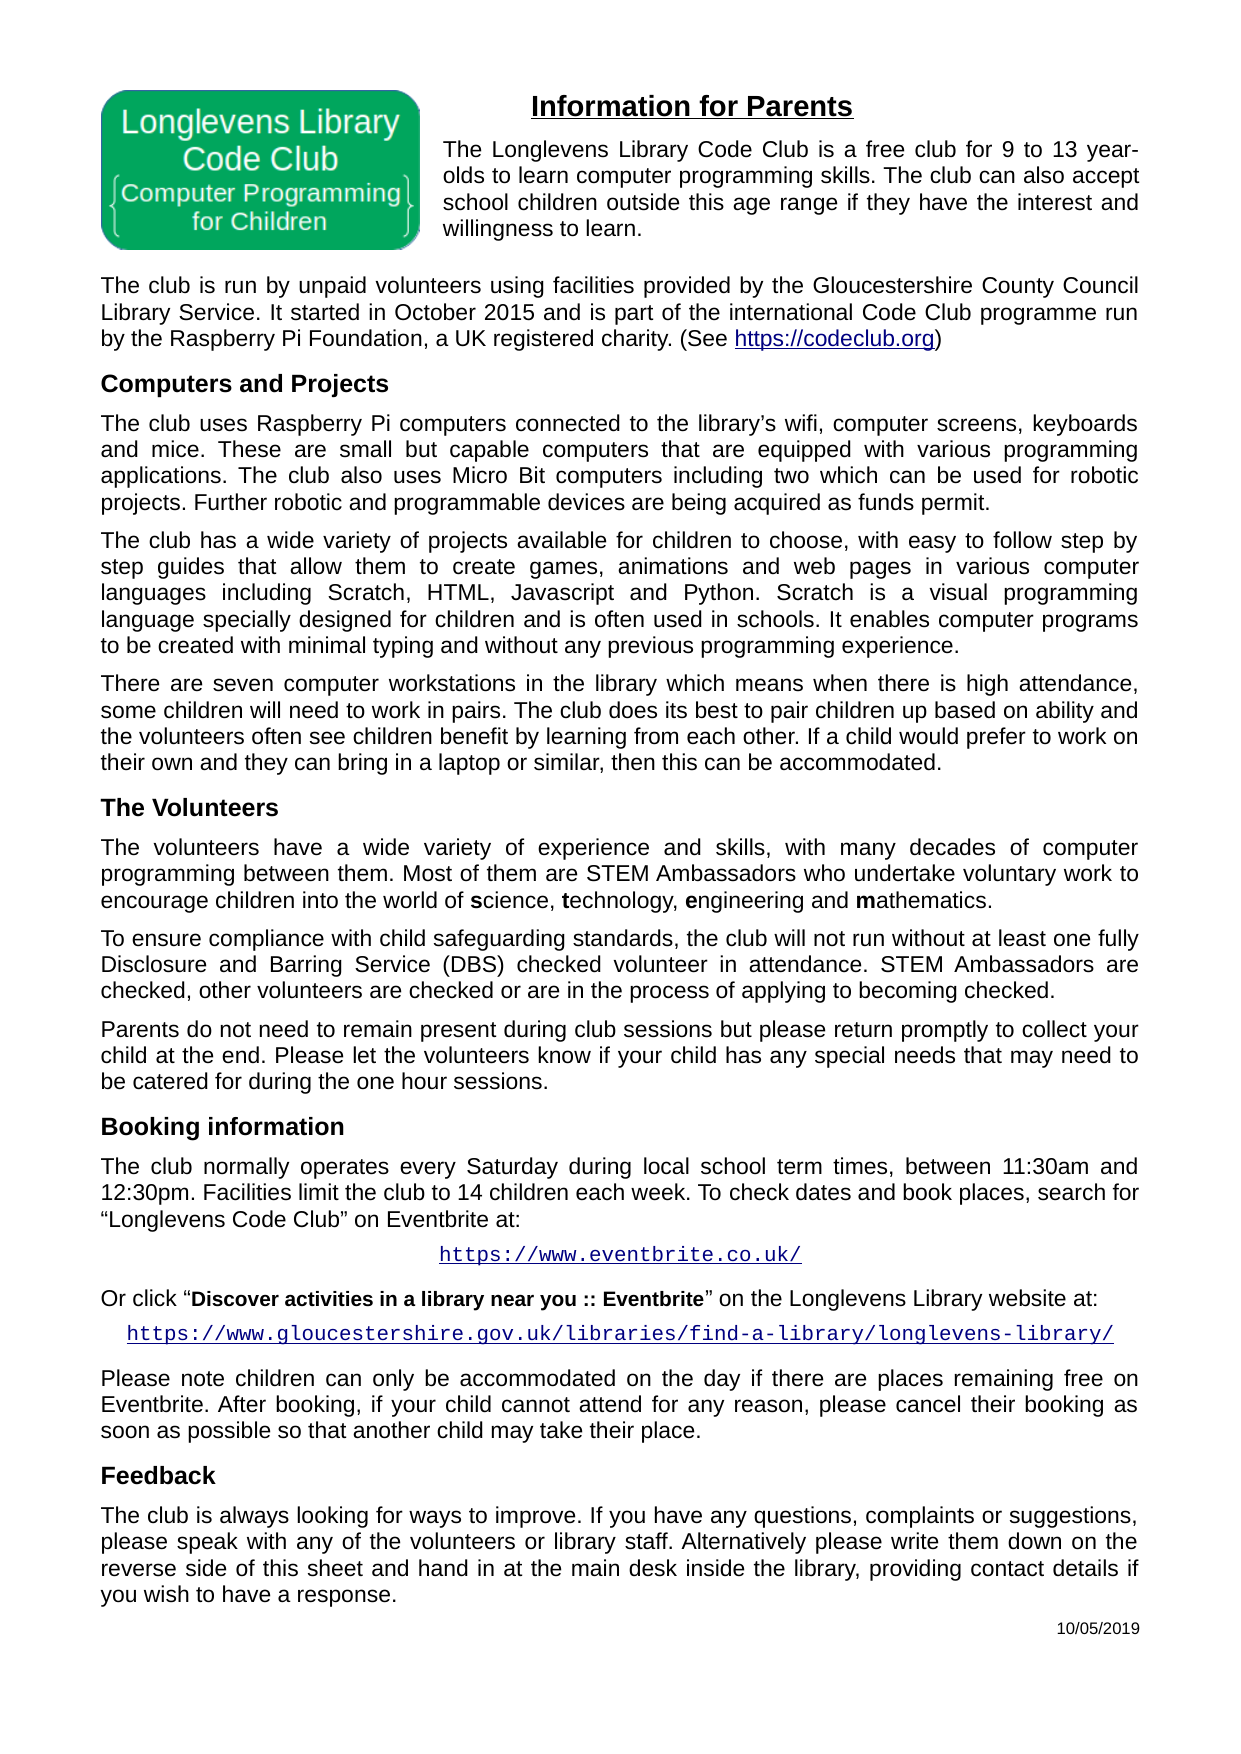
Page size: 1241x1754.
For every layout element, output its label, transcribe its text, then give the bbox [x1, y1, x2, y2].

title Feedback [100, 1461, 1140, 1490]
text The volunteers have a wide variety of experience and skills, with many decades of computer programming between them. Most of them are STEM Ambassadors who undertake voluntary work to encourage children into the world of science, technology, engineering and mathematics. [100, 834, 1140, 913]
text https://www.gloucestershire.gov.uk/libraries/find-a-library/longlevens-library/ [100, 1323, 1140, 1347]
table_header Information for Parents [443, 89, 1140, 124]
picture [101, 90, 420, 250]
title Booking information [100, 1112, 1140, 1141]
text There are seven computer workstations in the library which means when there is high attendance, some children will need to work in pairs. The club does its best to pair children up based on ability and the volunteers often see children benefit by learning from each other. If a child would prefer to work on their own and they can bring in a laptop or similar, then this can be accommodated. [100, 670, 1140, 776]
text To ensure compliance with child safeguarding standards, the club will not run without at least one fully Disclosure and Barring Service (DBS) checked volunteer in attendance. STEM Ambassadors are checked, other volunteers are checked or are in the process of applying to becoming checked. [100, 925, 1140, 1004]
text https://www.eventbrite.co.uk/ [100, 1244, 1140, 1267]
text The club uses Raspberry Pi computers connected to the library’s wifi, computer screens, keyboards and mice. These are small but capable computers that are equipped with various programming applications. The club also uses Micro Bit computers including two which can be used for robotic projects. Further robotic and programmable devices are being acquired as funds permit. [100, 409, 1140, 515]
text The club is always looking for ways to improve. If you have any questions, complaints or suggestions, please speak with any of the volunteers or library staff. Alternatively please write them down on the reverse side of this sheet and hand in at the main desk inside the library, providing contact details if you wish to have a response. [100, 1502, 1140, 1607]
text Please note children can only be accommodated on the day if there are places remaining free on Eventbrite. After booking, if your child cannot attend for any reason, please cancel their booking as soon as possible so that another child may take their place. [100, 1364, 1140, 1443]
title Computers and Projects [100, 369, 1140, 398]
text Or click “Discover activities in a library near you :: Eventbrite” on the Longlevens Library website at: [100, 1285, 1140, 1311]
text 10/05/2019 [100, 1619, 1140, 1638]
table_cell The club is run by unpaid volunteers using facilities provided by the Gloucestershire County Council Library Service. It started in October 2015 and is part of the international Code Club programme run by the Raspberry Pi Foundation, a UK registered charity. (See https://codeclub.org) [100, 260, 1140, 351]
table_cell The Longlevens Library Code Club is a free club for 9 to 13 year-olds to learn computer programming skills. The club can also accept school children outside this age range if they have the interest and willingness to learn. [443, 124, 1140, 260]
text The club normally operates every Saturday during local school term times, between 11:30am and 12:30pm. Facilities limit the club to 14 children each week. To check dates and book places, search for “Longlevens Code Club” on Eventbrite at: [100, 1153, 1140, 1232]
table_header [100, 89, 443, 260]
title The Volunteers [100, 793, 1140, 822]
text The club has a wide variety of projects available for children to choose, with easy to follow step by step guides that allow them to create games, animations and web pages in various computer languages including Scratch, HTML, Javascript and Python. Scratch is a visual programming language specially designed for children and is often used in schools. It enables computer programs to be created with minimal typing and without any previous programming experience. [100, 527, 1140, 658]
text Parents do not need to remain present during club sessions but please return promptly to collect your child at the end. Please let the volunteers know if your child has any special needs that may need to be catered for during the one hour sessions. [100, 1016, 1140, 1094]
